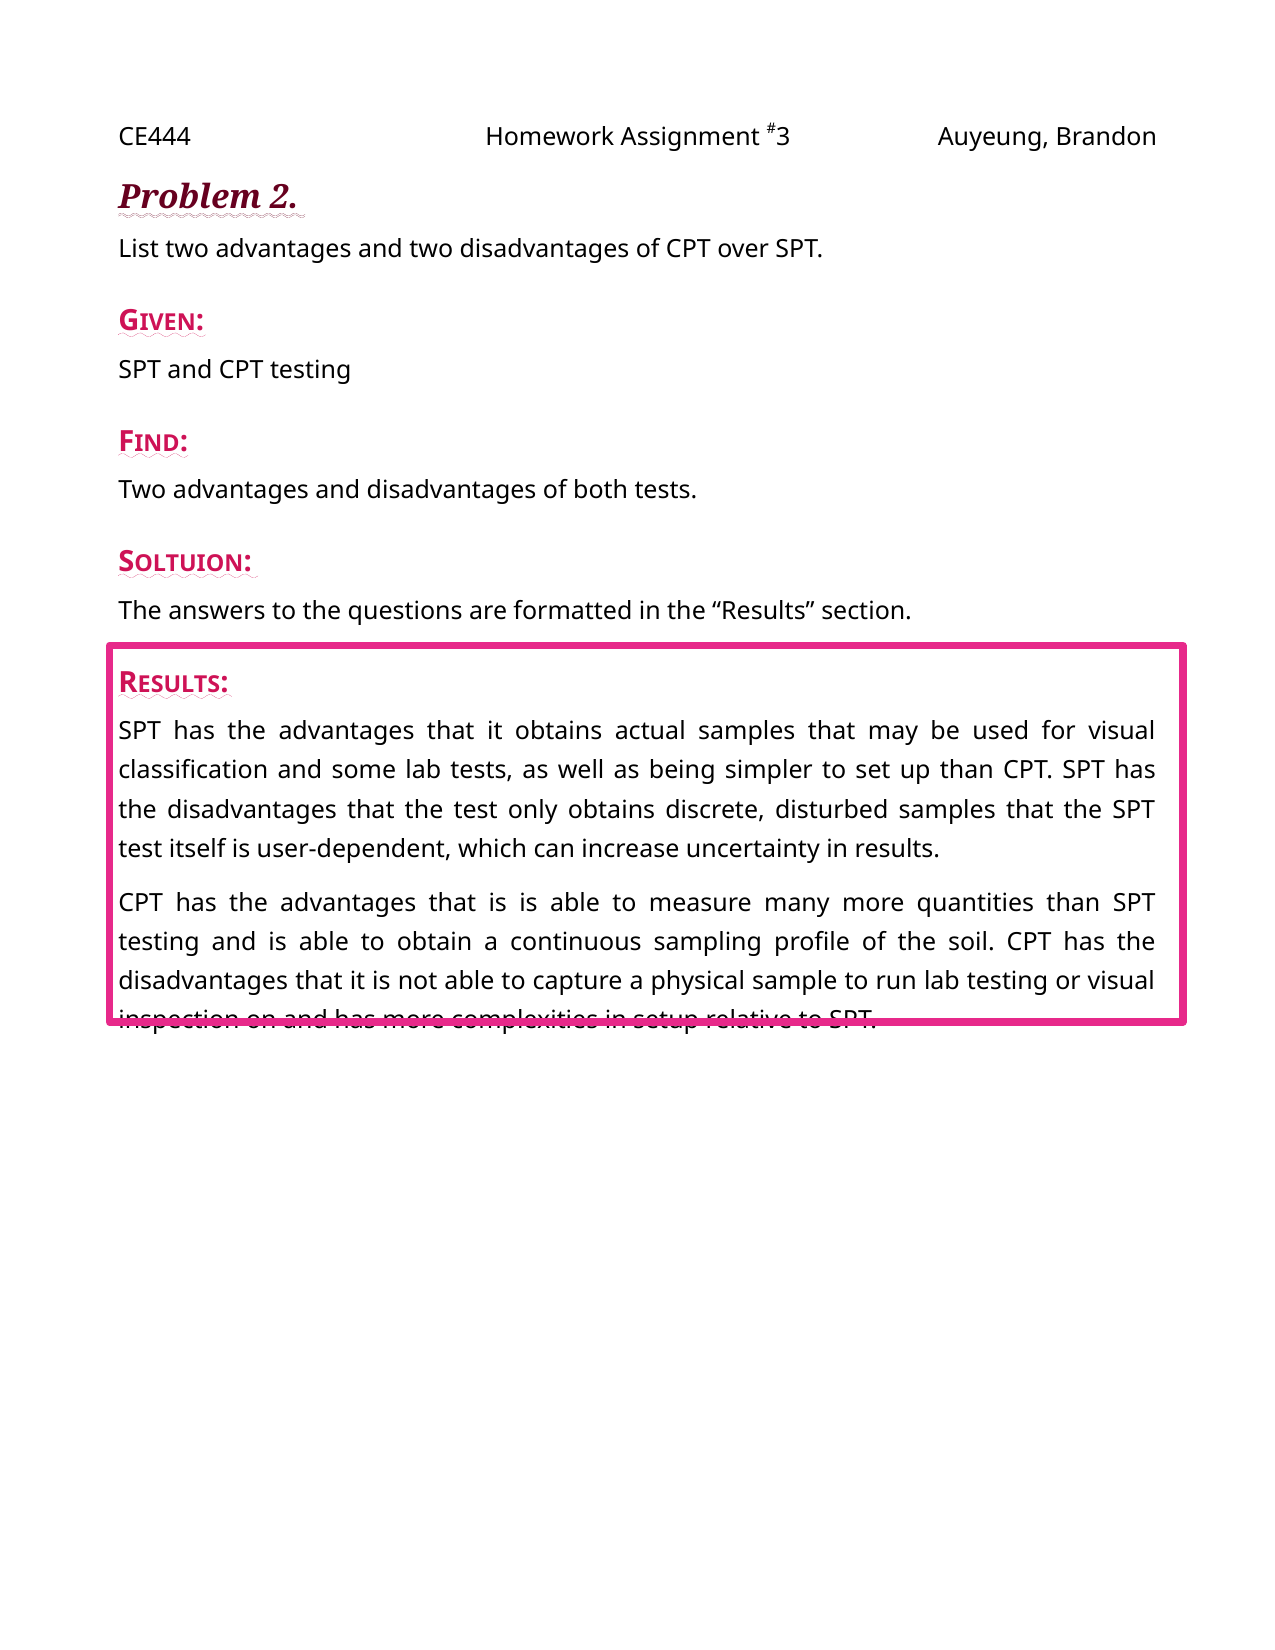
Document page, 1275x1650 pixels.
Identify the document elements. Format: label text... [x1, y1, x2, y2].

text CPT has the advantages that is is able to measure many more quantities than SPT testing and is able to obtain a continuous sampling profile of the soil. CPT has the disadvantages that it is not able to capture a physical sample to run lab testing or visual inspection on and has more complexities in setup relative to SPT. [118, 884, 1157, 1018]
subtitle Results: [118, 661, 1157, 701]
text The answers to the questions are formatted in the “Results” section. [118, 592, 1157, 627]
text List two advantages and two disadvantages of CPT over SPT. [118, 231, 1157, 265]
subtitle Given: [118, 299, 1157, 339]
subtitle Problem 2. [118, 173, 1157, 218]
text SPT and CPT testing [118, 351, 1157, 386]
text SPT has the advantages that it obtains actual samples that may be used for visual classification and some lab tests, as well as being simpler to set up than CPT. SPT has the disadvantages that the test only obtains discrete, disturbed samples that the SPT test itself is user-dependent, which can increase uncertainty in results. [118, 713, 1157, 864]
subtitle Soltuion: [118, 540, 1157, 580]
text Two advantages and disadvantages of both tests. [118, 472, 1157, 506]
text CPT has the advantages that is is able to measure many more quantities than SPT testing and is able to obtain a continuous sampling profile of the soil. CPT has the disadvantages that it is not able to capture a physical sample to run lab testing or visual inspection on and has more complexities in setup relative to SPT. [118, 1026, 1157, 1036]
subtitle Find: [118, 420, 1157, 459]
